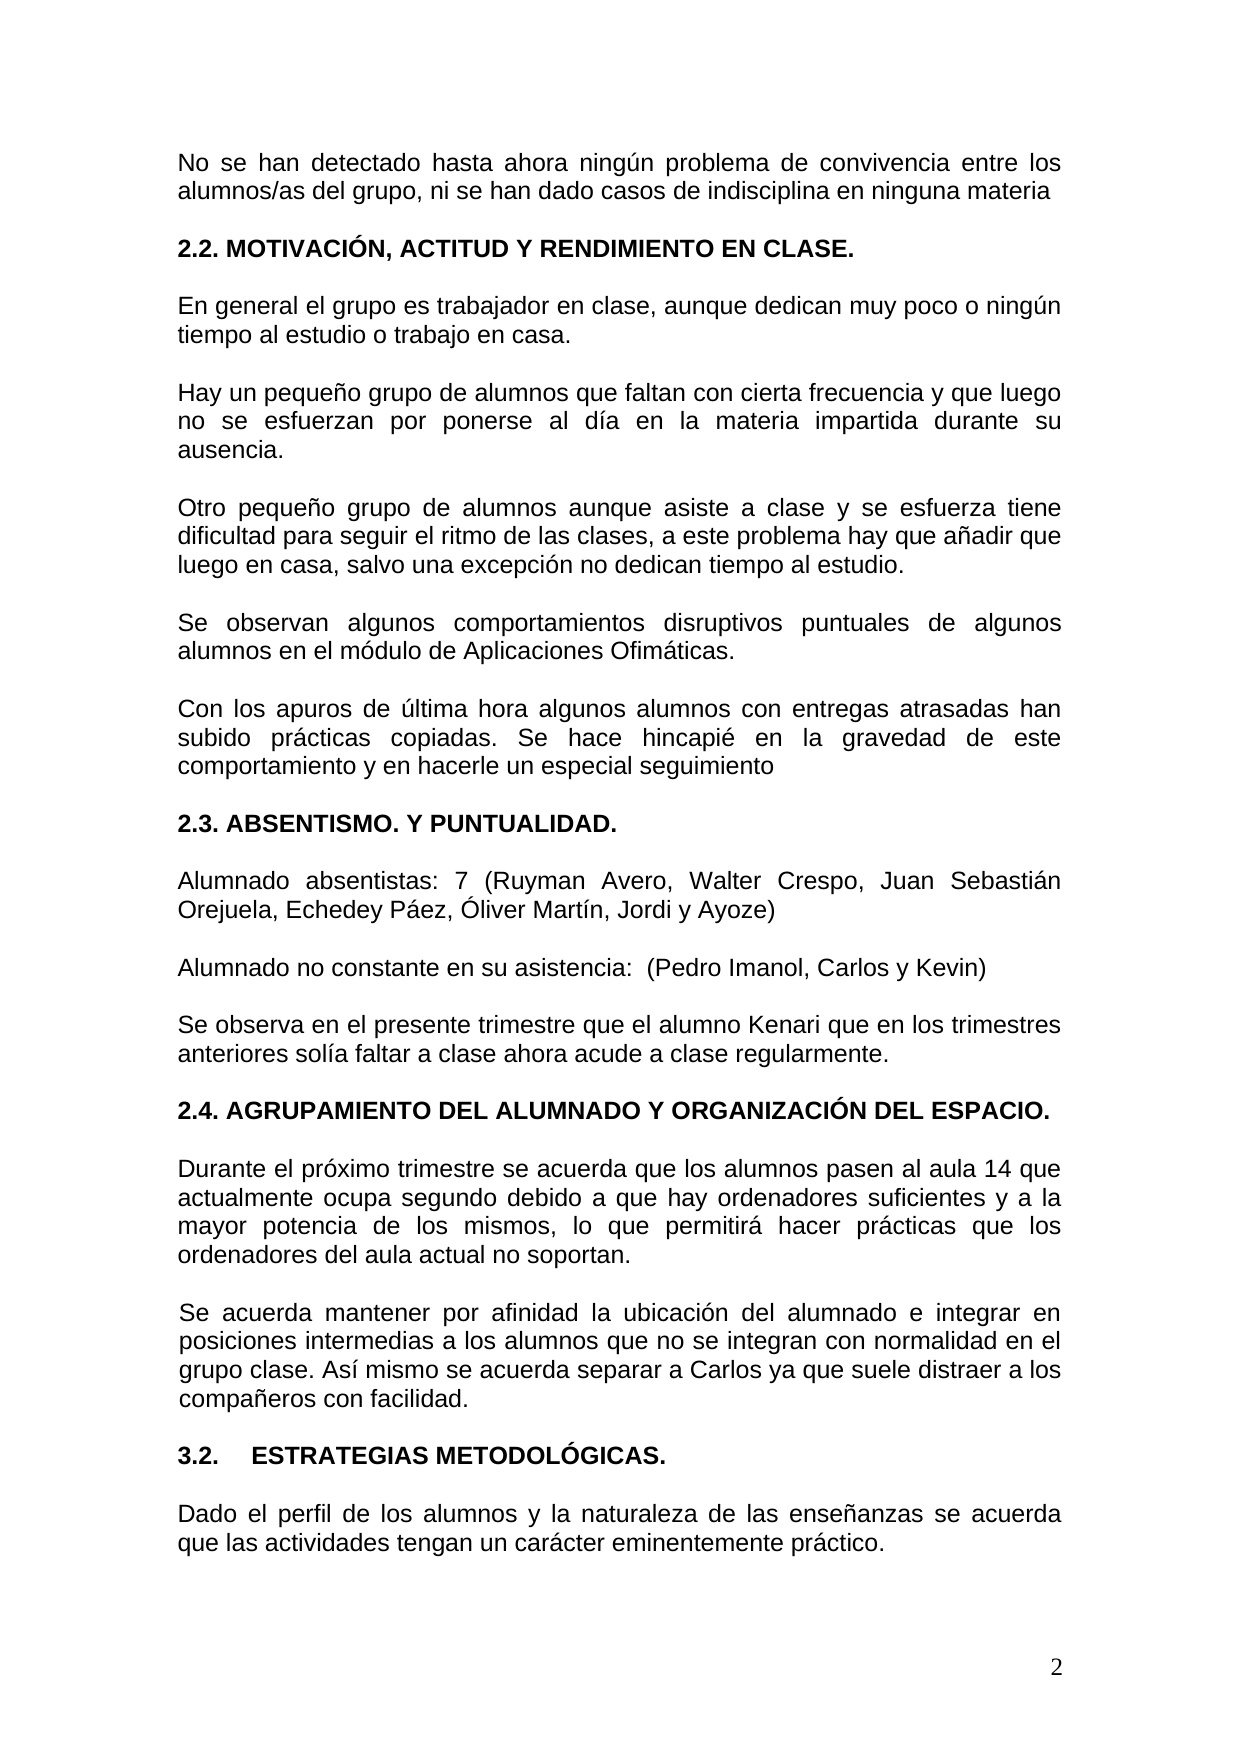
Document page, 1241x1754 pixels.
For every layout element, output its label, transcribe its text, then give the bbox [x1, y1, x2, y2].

text Con los apuros de última hora algunos alumnos con entregas atrasadas han subido prácticas copiadas. Se hace hincapié en la gravedad de este comportamiento y en hacerle un especial seguimiento [177, 694, 1063, 780]
text Otro pequeño grupo de alumnos aunque asiste a clase y se esfuerza tiene dificultad para seguir el ritmo de las clases, a este problema hay que añadir que luego en casa, salvo una excepción no dedican tiempo al estudio. [177, 493, 1063, 579]
text Se observan algunos comportamientos disruptivos puntuales de algunos alumnos en el módulo de Aplicaciones Ofimáticas. [177, 608, 1063, 665]
text 2.4. AGRUPAMIENTO DEL ALUMNADO Y ORGANIZACIÓN DEL ESPACIO. [177, 1096, 1063, 1125]
text Se acuerda mantener por afinidad la ubicación del alumnado e integrar en posiciones intermedias a los alumnos que no se integran con normalidad en el grupo clase. Así mismo se acuerda separar a Carlos ya que suele distraer a los compañeros con facilidad. [179, 1298, 1063, 1413]
text Durante el próximo trimestre se acuerda que los alumnos pasen al aula 14 que actualmente ocupa segundo debido a que hay ordenadores suficientes y a la mayor potencia de los mismos, lo que permitirá hacer prácticas que los ordenadores del aula actual no soportan. [177, 1154, 1063, 1269]
text Se observa en el presente trimestre que el alumno Kenari que en los trimestres anteriores solía faltar a clase ahora acude a clase regularmente. [177, 1010, 1063, 1068]
text Alumnado absentistas: 7 (Ruyman Avero, Walter Crespo, Juan Sebastián Orejuela, Echedey Páez, Óliver Martín, Jordi y Ayoze) [177, 866, 1063, 924]
text 2.2. MOTIVACIÓN, ACTITUD Y RENDIMIENTO EN CLASE. [177, 234, 1063, 263]
list ESTRATEGIAS METODOLÓGICAS. [177, 1441, 1063, 1470]
text 2.3. ABSENTISMO. Y PUNTUALIDAD. [177, 809, 1063, 838]
text Alumnado no constante en su asistencia: (Pedro Imanol, Carlos y Kevin) [177, 953, 1063, 981]
text Hay un pequeño grupo de alumnos que faltan con cierta frecuencia y que luego no se esfuerzan por ponerse al día en la materia impartida durante su ausencia. [177, 378, 1063, 464]
text Dado el perfil de los alumnos y la naturaleza de las enseñanzas se acuerda que las actividades tengan un carácter eminentemente práctico. [177, 1499, 1063, 1556]
text No se han detectado hasta ahora ningún problema de convivencia entre los alumnos/as del grupo, ni se han dado casos de indisciplina en ninguna materia [177, 148, 1063, 205]
text En general el grupo es trabajador en clase, aunque dedican muy poco o ningún tiempo al estudio o trabajo en casa. [177, 291, 1063, 349]
